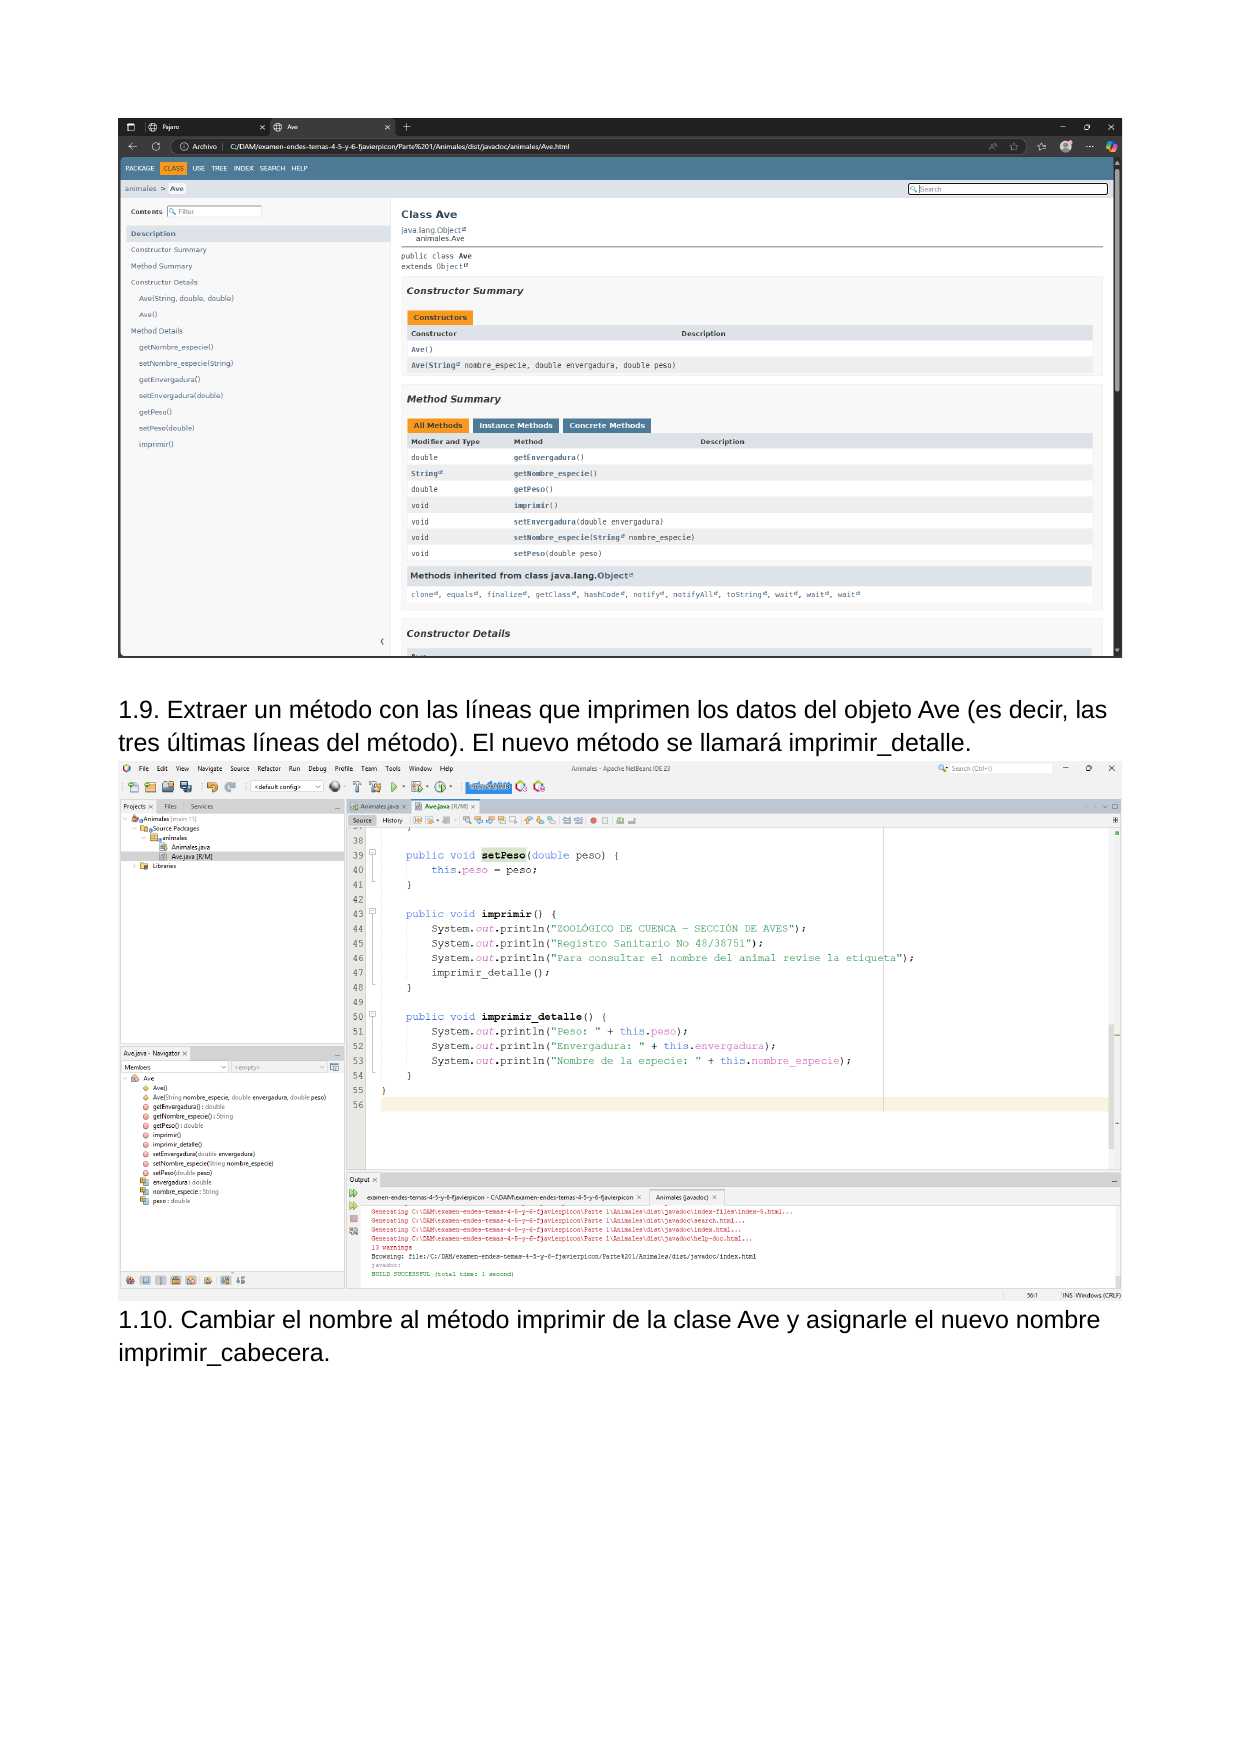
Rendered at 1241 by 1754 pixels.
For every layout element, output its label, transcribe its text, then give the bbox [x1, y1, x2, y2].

text 1.9. Extraer un método con las líneas que imprimen los datos del objeto Ave (es decir, las tres últimas líneas del método). El nuevo método se llamará imprimir_detalle. [118, 695, 1122, 757]
text 1.10. Cambiar el nombre al método imprimir de la clase Ave y asignarle el nuevo nombre imprimir_cabecera. [118, 1305, 1122, 1367]
